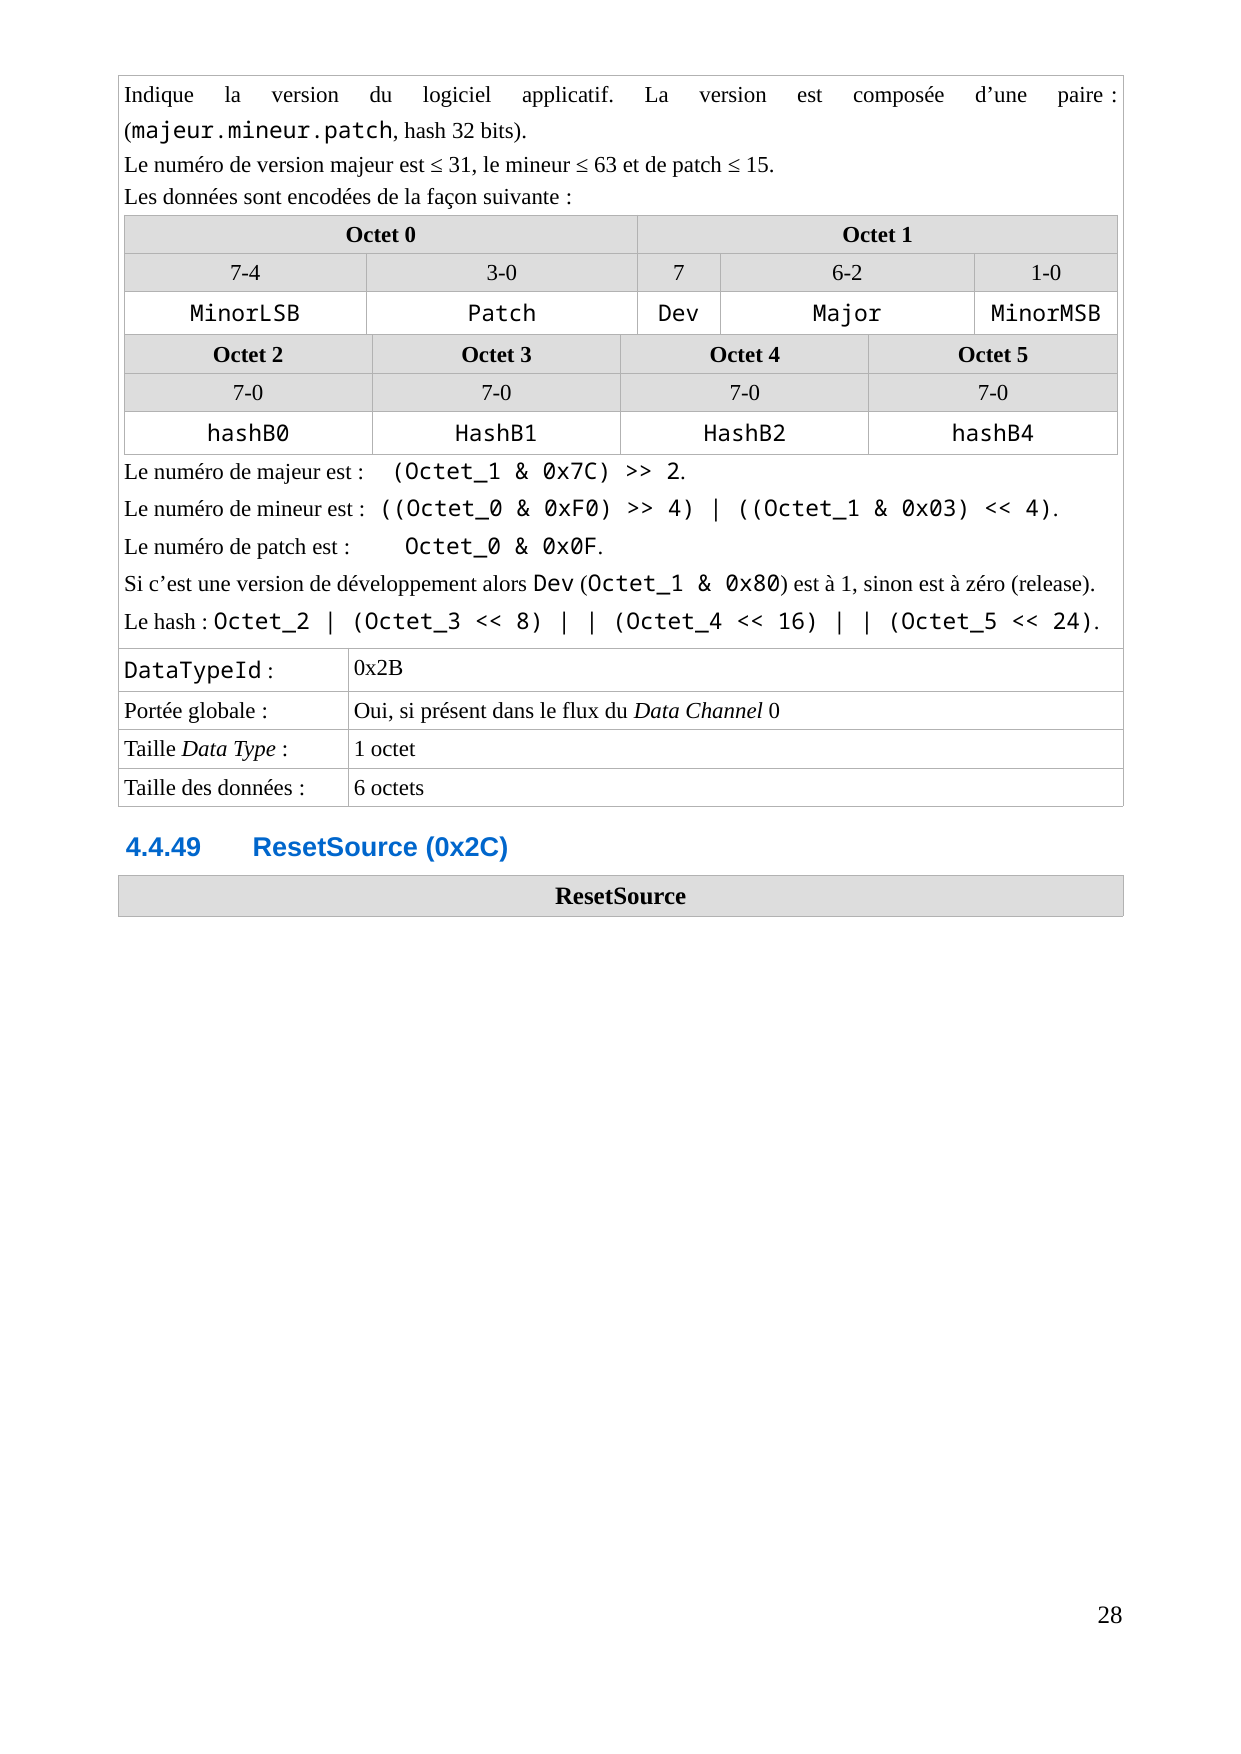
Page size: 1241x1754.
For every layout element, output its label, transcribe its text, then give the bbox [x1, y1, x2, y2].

table_cell 6-2 [721, 254, 974, 291]
table_cell 7-0 [373, 374, 620, 411]
table_cell Octet 3 [373, 335, 620, 373]
table_cell 7-0 [621, 374, 868, 411]
table_cell 7 [638, 254, 720, 291]
table_header Octet 1 [638, 216, 1117, 253]
table_header Octet 0 [125, 216, 637, 253]
table_cell 7-0 [125, 374, 372, 411]
table_cell Portée globale : [119, 692, 348, 729]
table_cell HashB1 [373, 412, 620, 454]
table_cell Octet 4 [621, 335, 868, 373]
table_cell MinorMSB [975, 292, 1117, 334]
table_cell MinorLSB [125, 292, 366, 334]
table_header ResetSource [119, 876, 1123, 916]
table_cell DataTypeId : [119, 649, 348, 691]
table_cell Octet 5 [869, 335, 1117, 373]
table_cell 0x2B [349, 649, 1123, 691]
table_cell 1 octet [349, 730, 1123, 767]
table_cell 7-4 [125, 254, 366, 291]
table_cell Taille Data Type : [119, 730, 348, 767]
table_cell 3-0 [367, 254, 637, 291]
table_cell Dev [638, 292, 720, 334]
table_cell Octet 2 [125, 335, 372, 373]
table_cell HashB2 [621, 412, 868, 454]
subtitle ResetSource (0x2C) [118, 831, 1122, 862]
table_cell 1-0 [975, 254, 1117, 291]
table_cell 6 octets [349, 769, 1123, 806]
table_cell hashB0 [125, 412, 372, 454]
table_cell Patch [367, 292, 637, 334]
table_cell Taille des données : [119, 769, 348, 806]
table_cell Indique la version du logiciel applicatif. La version est composée d’une paire : (majeur.mineur.patch, hash 32 bits). Le numéro de version majeur est ≤ 31, le mineur ≤ 63 et de patch ≤ 15. Les données sont encodées de la façon suivante : Le numéro de majeur est : (Octet_1 & 0x7C) >> 2. Le numéro de mineur est : ((Octet_0 & 0xF0) >> 4) | ((Octet_1 & 0x03) << 4). Le numéro de patch est : Octet_0 & 0x0F. Si c’est une version de développement alors Dev (Octet_1 & 0x80) est à 1, sinon est à zéro (release). Le hash : Octet_2 | (Octet_3 << 8) | | (Octet_4 << 16) | | (Octet_5 << 24). [119, 76, 1123, 647]
table_cell 7-0 [869, 374, 1117, 411]
table_cell hashB4 [869, 412, 1117, 454]
table_cell Oui, si présent dans le flux du Data Channel 0 [349, 692, 1123, 729]
table_cell Major [721, 292, 974, 334]
